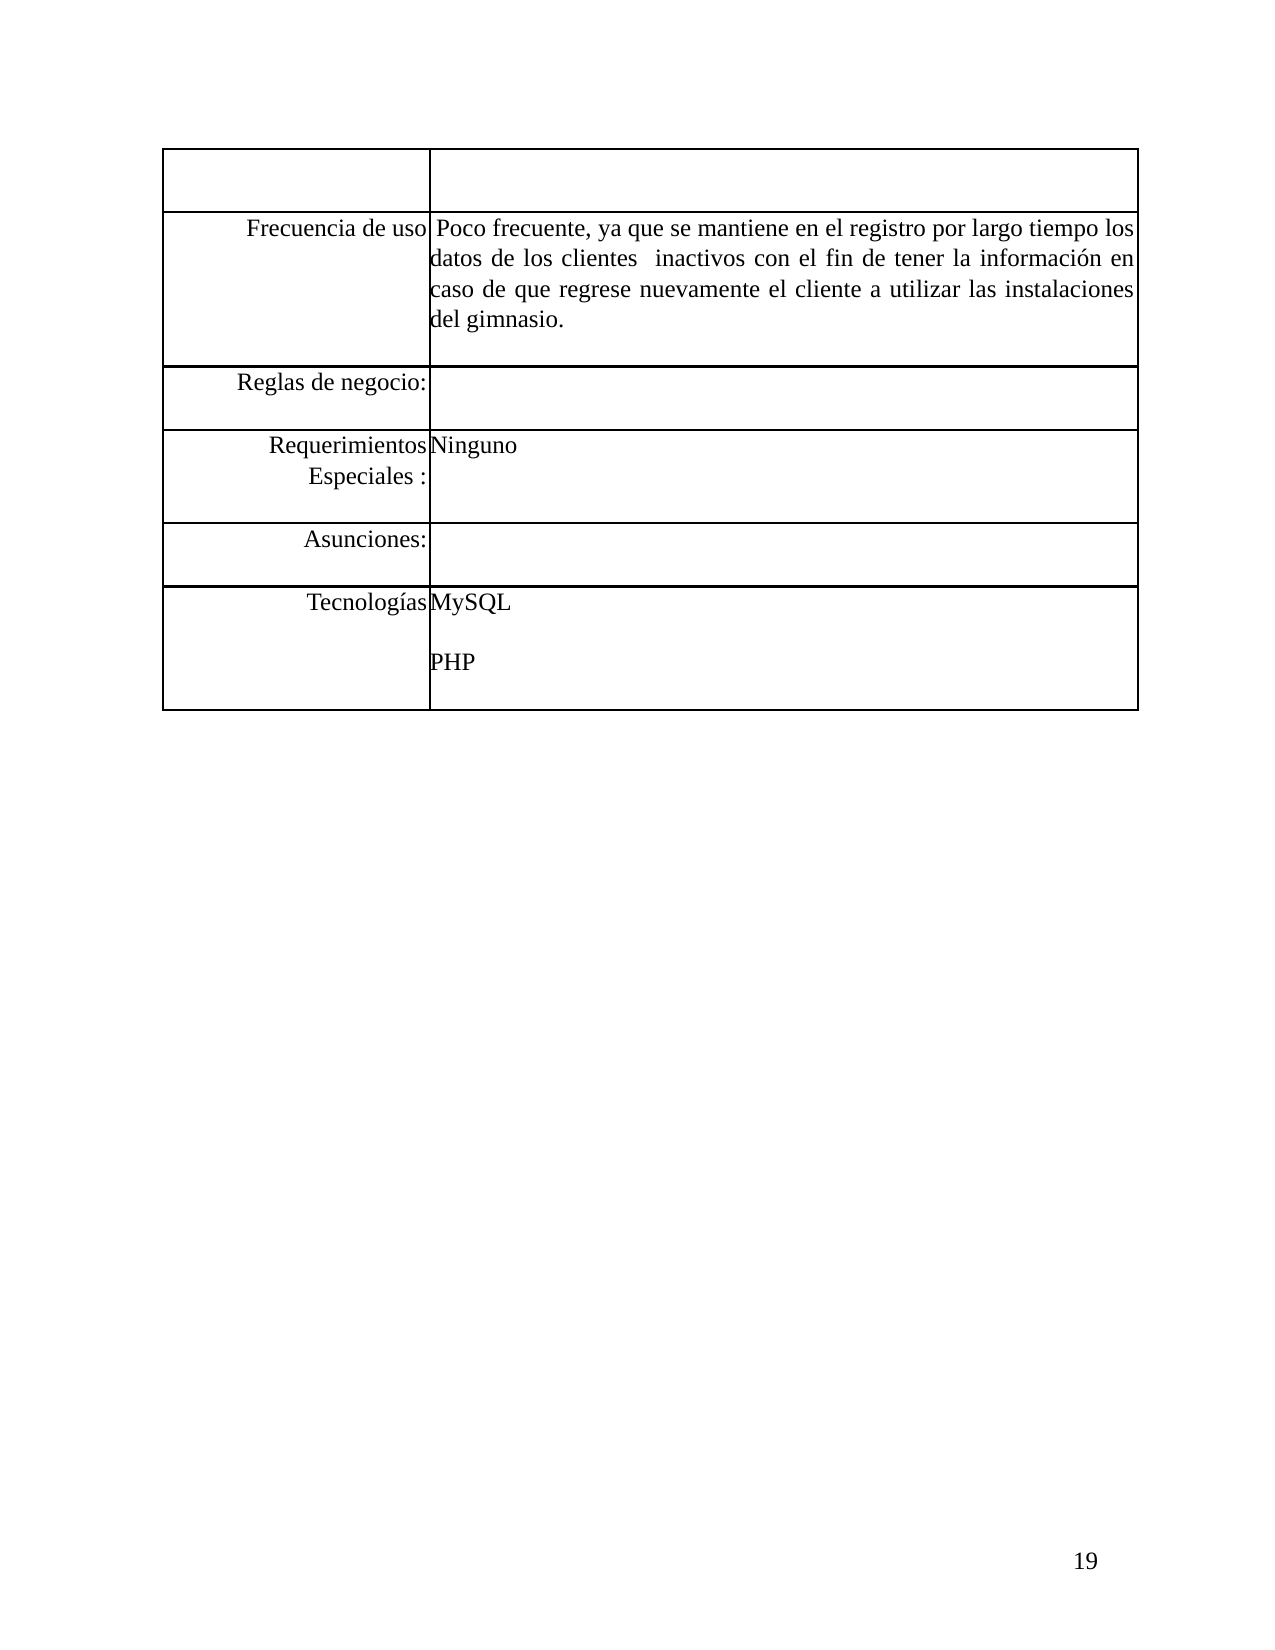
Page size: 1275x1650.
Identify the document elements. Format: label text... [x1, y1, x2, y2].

table_cell Asunciones: [164, 524, 429, 585]
table_cell MySQL PHP [431, 588, 1137, 708]
table_cell Requerimientos Especiales : [164, 431, 429, 522]
table_cell Ninguno [431, 431, 1137, 522]
table_cell [431, 524, 1137, 585]
table_cell [431, 150, 1137, 211]
table_cell Reglas de negocio: [164, 368, 429, 428]
table_cell [431, 368, 1137, 428]
table_cell Frecuencia de uso [164, 213, 429, 365]
table_cell Tecnologías [164, 588, 429, 708]
table_cell [164, 150, 429, 211]
table_cell Poco frecuente, ya que se mantiene en el registro por largo tiempo los datos de los clientes inactivos con el fin de tener la información en caso de que regrese nuevamente el cliente a utilizar las instalaciones del gimnasio. [431, 213, 1137, 365]
